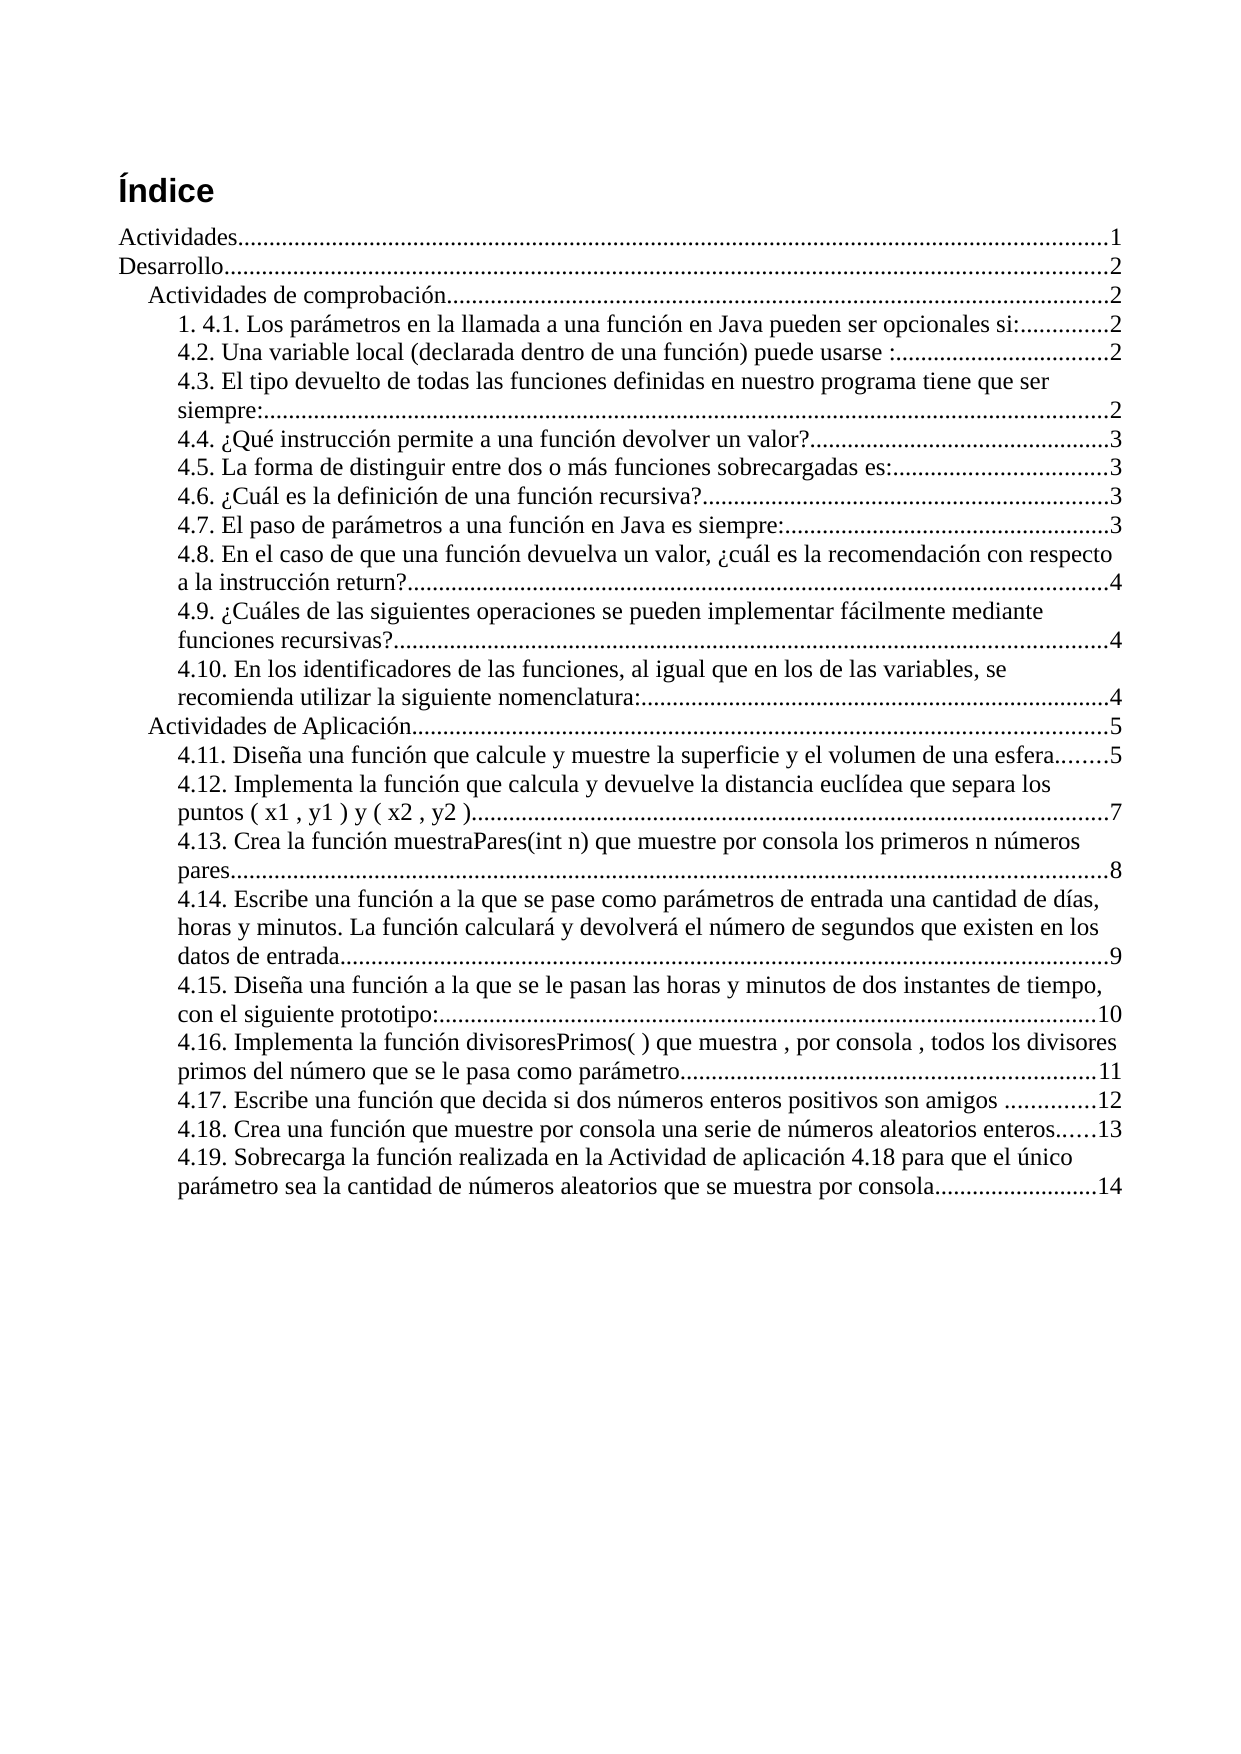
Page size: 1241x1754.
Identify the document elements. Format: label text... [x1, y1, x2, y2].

text 4.13. Crea la función muestraPares(int n) que muestre por consola los primeros n números pares. 8 [177, 826, 1122, 884]
text 4.12. Implementa la función que calcula y devuelve la distancia euclídea que separa los puntos ( x1 , y1 ) y ( x2 , y2 ). 7 [177, 769, 1122, 826]
text 4.9. ¿Cuáles de las siguientes operaciones se pueden implementar fácilmente mediante funciones recursivas? 4 [177, 596, 1122, 654]
text 4.18. Crea una función que muestre por consola una serie de números aleatorios enteros. 13 [177, 1114, 1122, 1142]
text 4.16. Implementa la función divisoresPrimos( ) que muestra , por consola , todos los divisores primos del número que se le pasa como parámetro. 11 [177, 1027, 1122, 1085]
text 4.4. ¿Qué instrucción permite a una función devolver un valor? 3 [177, 424, 1122, 452]
text 4.19. Sobrecarga la función realizada en la Actividad de aplicación 4.18 para que el único parámetro sea la cantidad de números aleatorios que se muestra por consola. 14 [177, 1142, 1122, 1200]
text 4.10. En los identificadores de las funciones, al igual que en los de las variables, se recomienda utilizar la siguiente nomenclatura: 4 [177, 654, 1122, 711]
text 4.5. La forma de distinguir entre dos o más funciones sobrecargadas es: 3 [177, 452, 1122, 481]
text 4.3. El tipo devuelto de todas las funciones definidas en nuestro programa tiene que ser siempre: 2 [177, 366, 1122, 424]
text Actividades de comprobación. 2 [148, 280, 1122, 309]
text Actividades de Aplicación. 5 [148, 711, 1122, 740]
text 4.8. En el caso de que una función devuelva un valor, ¿cuál es la recomendación con respecto a la instrucción return? 4 [177, 539, 1122, 596]
text 4.6. ¿Cuál es la definición de una función recursiva? 3 [177, 481, 1122, 510]
text 4.17. Escribe una función que decida si dos números enteros positivos son amigos . 12 [177, 1085, 1122, 1114]
text Desarrollo 2 [118, 251, 1122, 280]
subtitle Índice [118, 171, 1122, 210]
text 4.7. El paso de parámetros a una función en Java es siempre: 3 [177, 510, 1122, 539]
text 4.11. Diseña una función que calcule y muestre la superficie y el volumen de una esfera. 5 [177, 740, 1122, 769]
text 1. 4.1. Los parámetros en la llamada a una función en Java pueden ser opcionales si: 2 [177, 309, 1122, 337]
text 4.2. Una variable local (declarada dentro de una función) puede usarse : 2 [177, 337, 1122, 366]
text 4.15. Diseña una función a la que se le pasan las horas y minutos de dos instantes de tiempo, con el siguiente prototipo: 10 [177, 970, 1122, 1027]
text Actividades 1 [118, 222, 1122, 251]
text 4.14. Escribe una función a la que se pase como parámetros de entrada una cantidad de días, horas y minutos. La función calculará y devolverá el número de segundos que existen en los datos de entrada. 9 [177, 884, 1122, 970]
